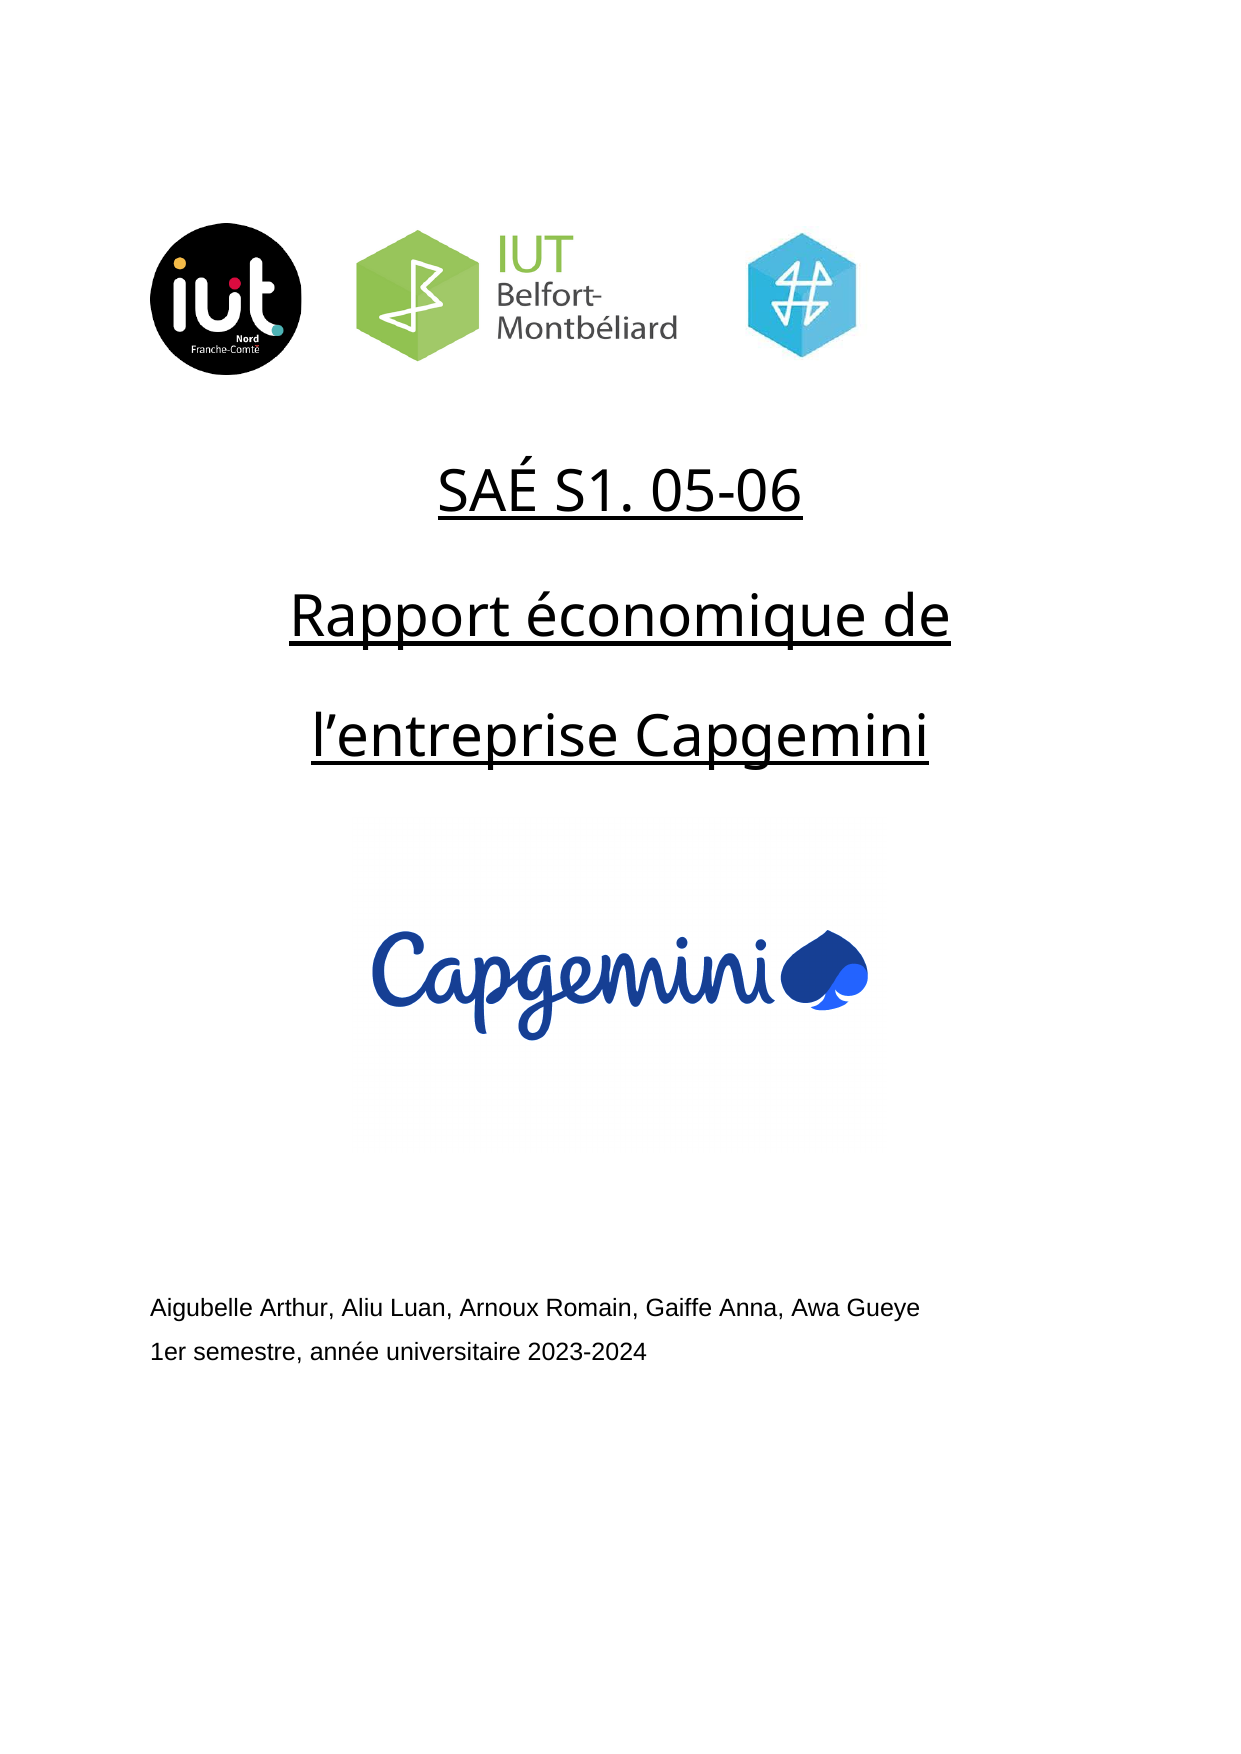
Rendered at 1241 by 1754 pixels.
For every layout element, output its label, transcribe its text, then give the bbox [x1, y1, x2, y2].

picture [352, 226, 684, 362]
picture [352, 817, 888, 1153]
title Rapport économique de l’entreprise Capgemini [150, 574, 1090, 773]
text 1er semestre, année universitaire 2023-2024 [150, 1337, 1090, 1365]
picture [150, 223, 302, 375]
picture [733, 226, 870, 363]
title SAÉ S1. 05-06 [150, 449, 1090, 528]
text Aigubelle Arthur, Aliu Luan, Arnoux Romain, Gaiffe Anna, Awa Gueye [150, 1293, 1090, 1322]
